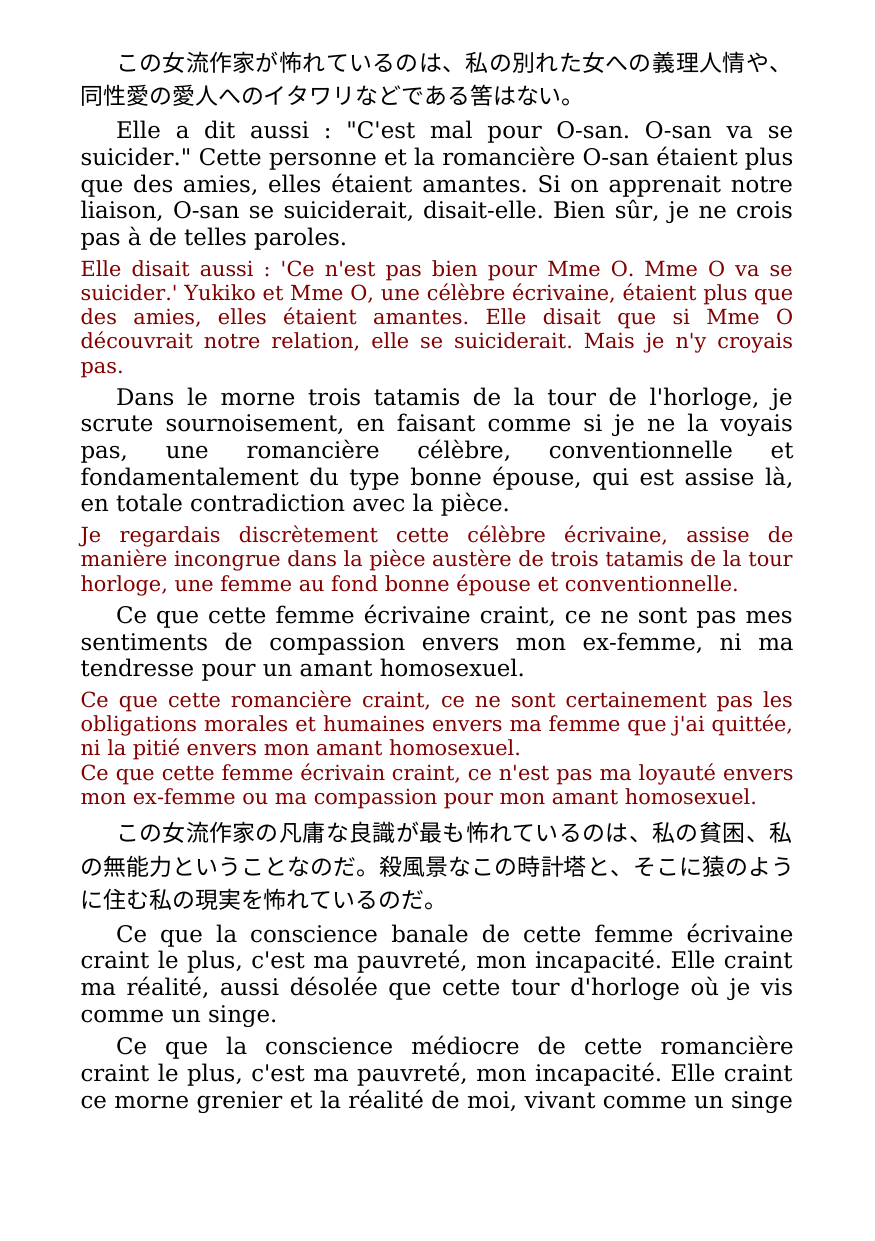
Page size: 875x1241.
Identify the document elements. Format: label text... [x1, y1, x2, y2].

text Ce que cette romancière craint, ce ne sont certainement pas les obligations morales et humaines envers ma femme que j'ai quittée, ni la pitié envers mon amant homosexuel. [80, 688, 794, 761]
text Elle a dit aussi : "C'est mal pour O-san. O-san va se suicider." Cette personne et la romancière O-san étaient plus que des amies, elles étaient amantes. Si on apprenait notre liaison, O-san se suiciderait, disait-elle. Bien sûr, je ne crois pas à de telles paroles. [80, 117, 794, 251]
text Ce que cette femme écrivain craint, ce n'est pas ma loyauté envers mon ex-femme ou ma compassion pour mon amant homosexuel. [80, 761, 794, 809]
text Elle disait aussi : 'Ce n'est pas bien pour Mme O. Mme O va se suicider.' Yukiko et Mme O, une célèbre écrivaine, étaient plus que des amies, elles étaient amantes. Elle disait que si Mme O découvrait notre relation, elle se suiciderait. Mais je n'y croyais pas. [80, 257, 794, 378]
text Je regardais discrètement cette célèbre écrivaine, assise de manière incongrue dans la pièce austère de trois tatamis de la tour horloge, une femme au fond bonne épouse et conventionnelle. [80, 523, 794, 596]
text Dans le morne trois tatamis de la tour de l'horloge, je scrute sournoisement, en faisant comme si je ne la voyais pas, une romancière célèbre, conventionnelle et fondamentalement du type bonne épouse, qui est assise là, en totale contradiction avec la pièce. [80, 384, 794, 517]
text Ce que cette femme écrivaine craint, ce ne sont pas mes sentiments de compassion envers mon ex-femme, ni ma tendresse pour un amant homosexuel. [80, 602, 794, 682]
text Ce que la conscience banale de cette femme écrivaine craint le plus, c'est ma pauvreté, mon incapacité. Elle craint ma réalité, aussi désolée que cette tour d'horloge où je vis comme un singe. [80, 921, 794, 1027]
text Ce que la conscience médiocre de cette romancière craint le plus, c'est ma pauvreté, mon incapacité. Elle craint ce morne grenier et la réalité de moi, vivant comme un singe [80, 1033, 794, 1113]
text この女流作家の凡庸な良識が最も怖れているのは、私の貧困、私の無能力ということなのだ。殺風景なこの時計塔と、そこに猿のように住む私の現実を怖れているのだ。 [80, 815, 794, 915]
text この女流作家が怖れているのは、私の別れた女への義理人情や、同性愛の愛人へのイタワリなどである筈はない。 [80, 45, 794, 111]
